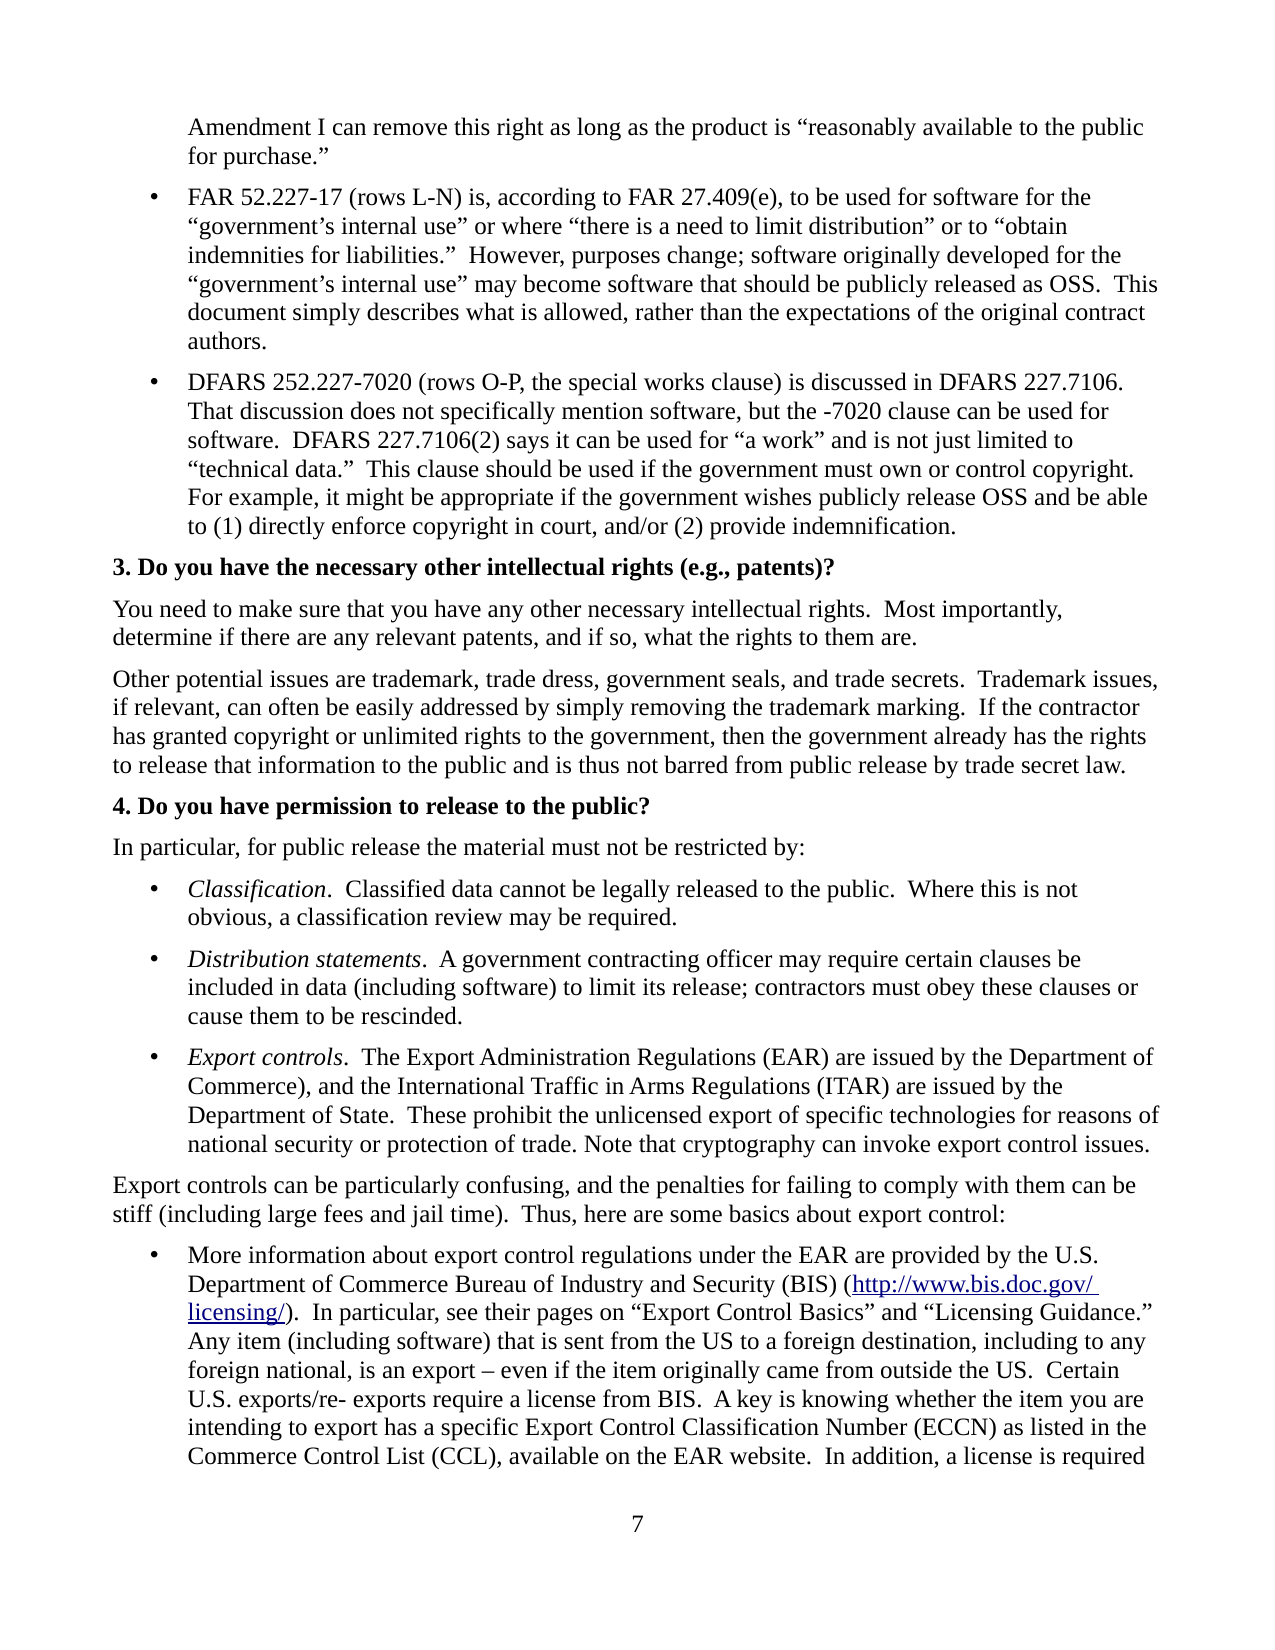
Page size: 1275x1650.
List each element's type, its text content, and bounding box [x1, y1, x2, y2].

list DFARS 252.227-7020 (rows O-P, the special works clause) is discussed in DFARS 227.7106. That discussion does not specifically mention software, but the -7020 clause can be used for software. DFARS 227.7106(2) says it can be used for “a work” and is not just limited to “technical data.” This clause should be used if the government must own or control copyright. For example, it might be appropriate if the government wishes publicly release OSS and be able to (1) directly enforce copyright in court, and/or (2) provide indemnification. [150, 367, 1162, 540]
list Export controls. The Export Administration Regulations (EAR) are issued by the Department of Commerce), and the International Traffic in Arms Regulations (ITAR) are issued by the Department of State. These prohibit the unlicensed export of specific technologies for reasons of national security or protection of trade. Note that cryptography can invoke export control issues. [150, 1042, 1162, 1157]
text Export controls can be particularly confusing, and the penalties for failing to comply with them can be stiff (including large fees and jail time). Thus, here are some basics about export control: [112, 1170, 1162, 1227]
list Distribution statements. A government contracting officer may require certain clauses be included in data (including software) to limit its release; contractors must obey these clauses or cause them to be rescinded. [150, 944, 1162, 1030]
list More information about export control regulations under the EAR are provided by the U.S. Department of Commerce Bureau of Industry and Security (BIS) (http://www.bis.doc.gov/ licensing/). In particular, see their pages on “Export Control Basics” and “Licensing Guidance.” Any item (including software) that is sent from the US to a foreign destination, including to any foreign national, is an export – even if the item originally came from outside the US. Certain U.S. exports/re- exports require a license from BIS. A key is knowing whether the item you are intending to export has a specific Export Control Classification Number (ECCN) as listed in the Commerce Control List (CCL), available on the EAR website. In addition, a license is required [150, 1240, 1162, 1470]
text You need to make sure that you have any other necessary intellectual rights. Most importantly, determine if there are any relevant patents, and if so, what the rights to them are. [112, 594, 1162, 651]
text Other potential issues are trademark, trade dress, government seals, and trade secrets. Trademark issues, if relevant, can often be easily addressed by simply removing the trademark marking. If the contractor has granted copyright or unlimited rights to the government, then the government already has the rights to release that information to the public and is thus not barred from public release by trade secret law. [112, 664, 1162, 779]
text 4. Do you have permission to release to the public? [112, 791, 1162, 820]
list FAR 52.227-17 (rows L-N) is, according to FAR 27.409(e), to be used for software for the “government’s internal use” or where “there is a need to limit distribution” or to “obtain indemnities for liabilities.” However, purposes change; software originally developed for the “government’s internal use” may become software that should be publicly released as OSS. This document simply describes what is allowed, rather than the expectations of the original contract authors. [150, 182, 1162, 355]
text 3. Do you have the necessary other intellectual rights (e.g., patents)? [112, 552, 1162, 581]
list Amendment I can remove this right as long as the product is “reasonably available to the public for purchase.” [150, 112, 1162, 170]
list Classification. Classified data cannot be legally released to the public. Where this is not obvious, a classification review may be required. [150, 874, 1162, 931]
text In particular, for public release the material must not be restricted by: [112, 832, 1162, 861]
